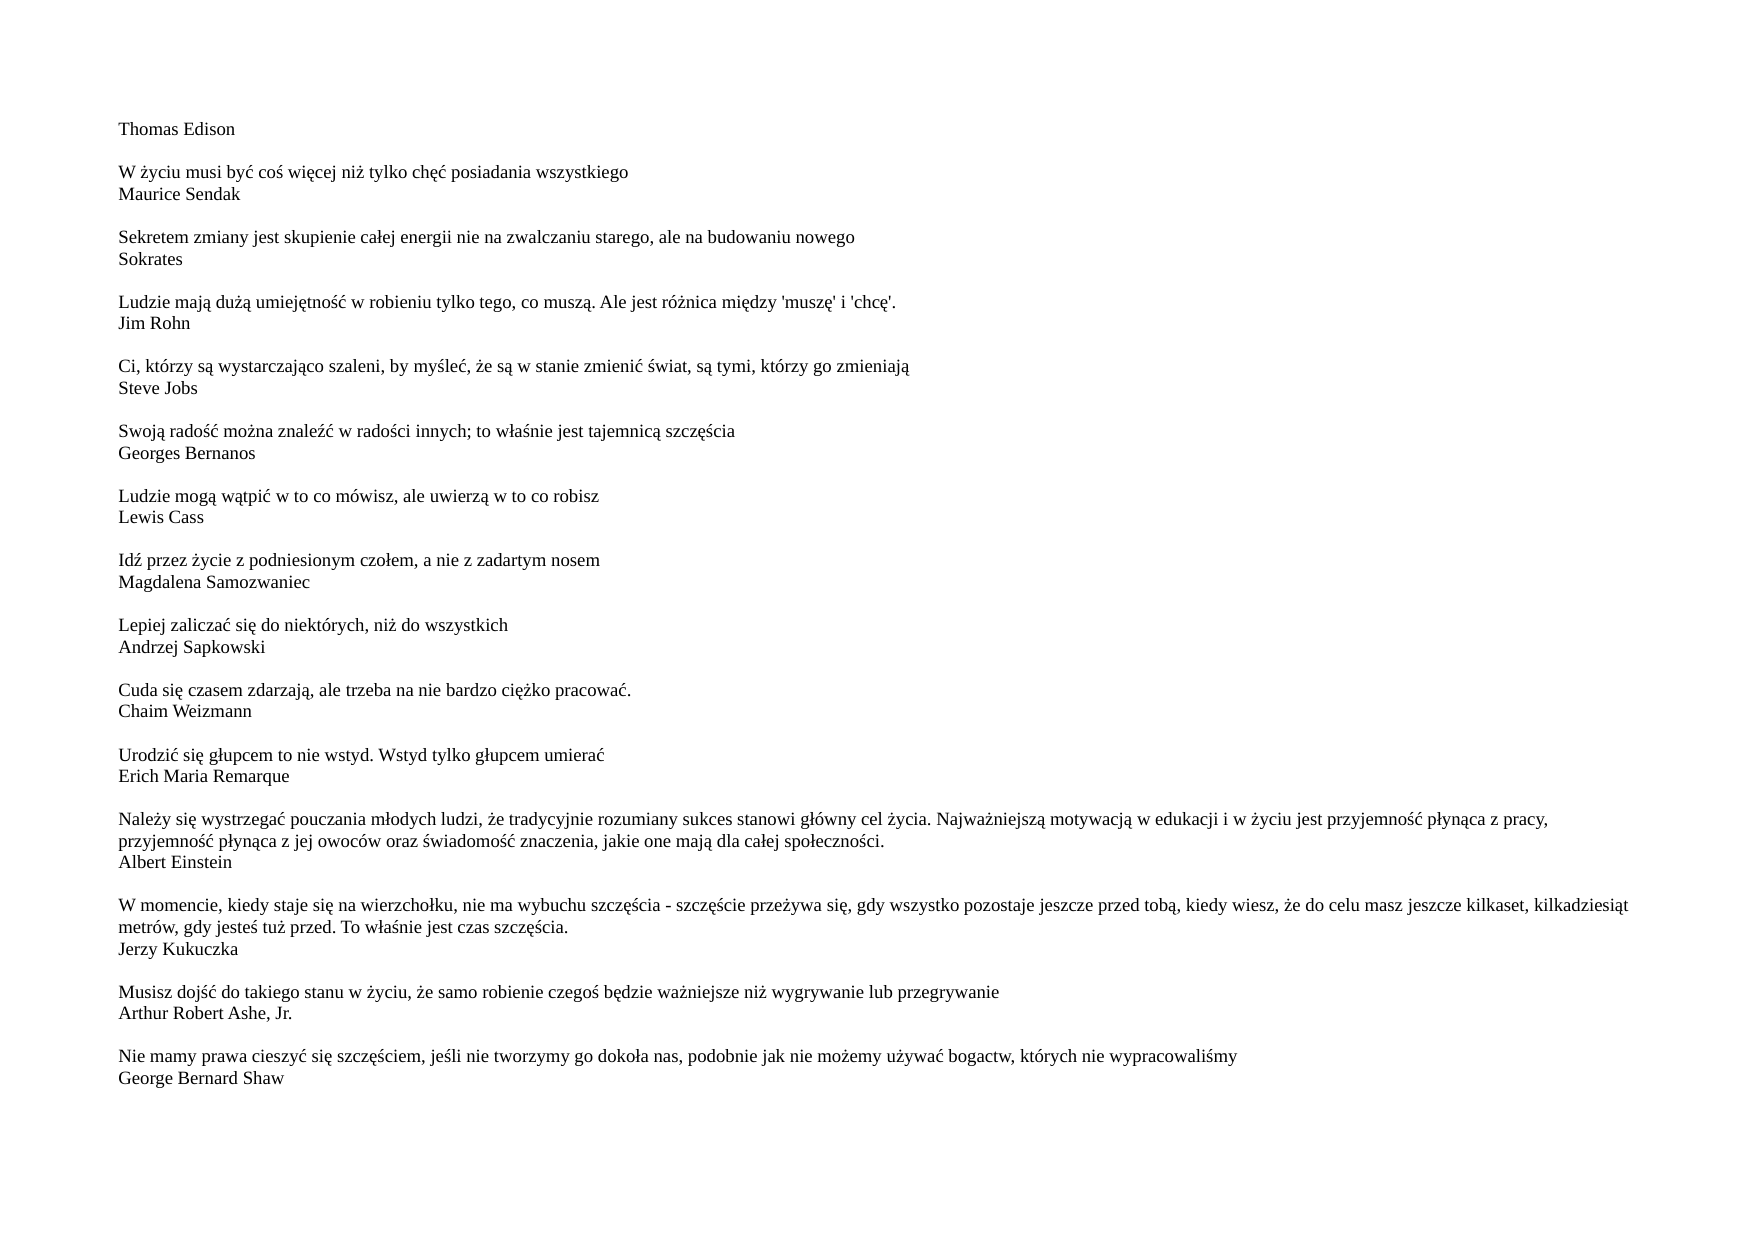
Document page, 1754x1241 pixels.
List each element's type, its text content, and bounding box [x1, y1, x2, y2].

text Erich Maria Remarque [118, 765, 1636, 787]
text Chaim Weizmann [118, 700, 1636, 722]
text Ci, którzy są wystarczająco szaleni, by myśleć, że są w stanie zmienić świat, są tymi, którzy go zmieniają [118, 355, 1636, 377]
text Georges Bernanos [118, 442, 1636, 463]
text Cuda się czasem zdarzają, ale trzeba na nie bardzo ciężko pracować. [118, 679, 1636, 700]
text Jim Rohn [118, 312, 1636, 334]
text Arthur Robert Ashe, Jr. [118, 1002, 1636, 1024]
text Nie mamy prawa cieszyć się szczęściem, jeśli nie tworzymy go dokoła nas, podobnie jak nie możemy używać bogactw, których nie wypracowaliśmy [118, 1045, 1636, 1067]
text Maurice Sendak [118, 183, 1636, 204]
text George Bernard Shaw [118, 1067, 1636, 1088]
text Urodzić się głupcem to nie wstyd. Wstyd tylko głupcem umierać [118, 743, 1636, 765]
text Steve Jobs [118, 377, 1636, 398]
text Swoją radość można znaleźć w radości innych; to właśnie jest tajemnicą szczęścia [118, 420, 1636, 442]
text Ludzie mają dużą umiejętność w robieniu tylko tego, co muszą. Ale jest różnica między 'muszę' i 'chcę'. [118, 291, 1636, 312]
text Lepiej zaliczać się do niektórych, niż do wszystkich [118, 614, 1636, 636]
text Jerzy Kukuczka [118, 937, 1636, 959]
text Lewis Cass [118, 506, 1636, 528]
text Idź przez życie z podniesionym czołem, a nie z zadartym nosem [118, 549, 1636, 571]
text Thomas Edison [118, 118, 1636, 140]
text Ludzie mogą wątpić w to co mówisz, ale uwierzą w to co robisz [118, 485, 1636, 506]
text W momencie, kiedy staje się na wierzchołku, nie ma wybuchu szczęścia - szczęście przeżywa się, gdy wszystko pozostaje jeszcze przed tobą, kiedy wiesz, że do celu masz jeszcze kilkaset, kilkadziesiąt metrów, gdy jesteś tuż przed. To właśnie jest czas szczęścia. [118, 894, 1636, 937]
text W życiu musi być coś więcej niż tylko chęć posiadania wszystkiego [118, 161, 1636, 183]
text Magdalena Samozwaniec [118, 571, 1636, 592]
text Albert Einstein [118, 851, 1636, 873]
text Należy się wystrzegać pouczania młodych ludzi, że tradycyjnie rozumiany sukces stanowi główny cel życia. Najważniejszą motywacją w edukacji i w życiu jest przyjemność płynąca z pracy, przyjemność płynąca z jej owoców oraz świadomość znaczenia, jakie one mają dla całej społeczności. [118, 808, 1636, 851]
text Musisz dojść do takiego stanu w życiu, że samo robienie czegoś będzie ważniejsze niż wygrywanie lub przegrywanie [118, 981, 1636, 1002]
text Andrzej Sapkowski [118, 636, 1636, 657]
text Sokrates [118, 247, 1636, 269]
text Sekretem zmiany jest skupienie całej energii nie na zwalczaniu starego, ale na budowaniu nowego [118, 226, 1636, 247]
